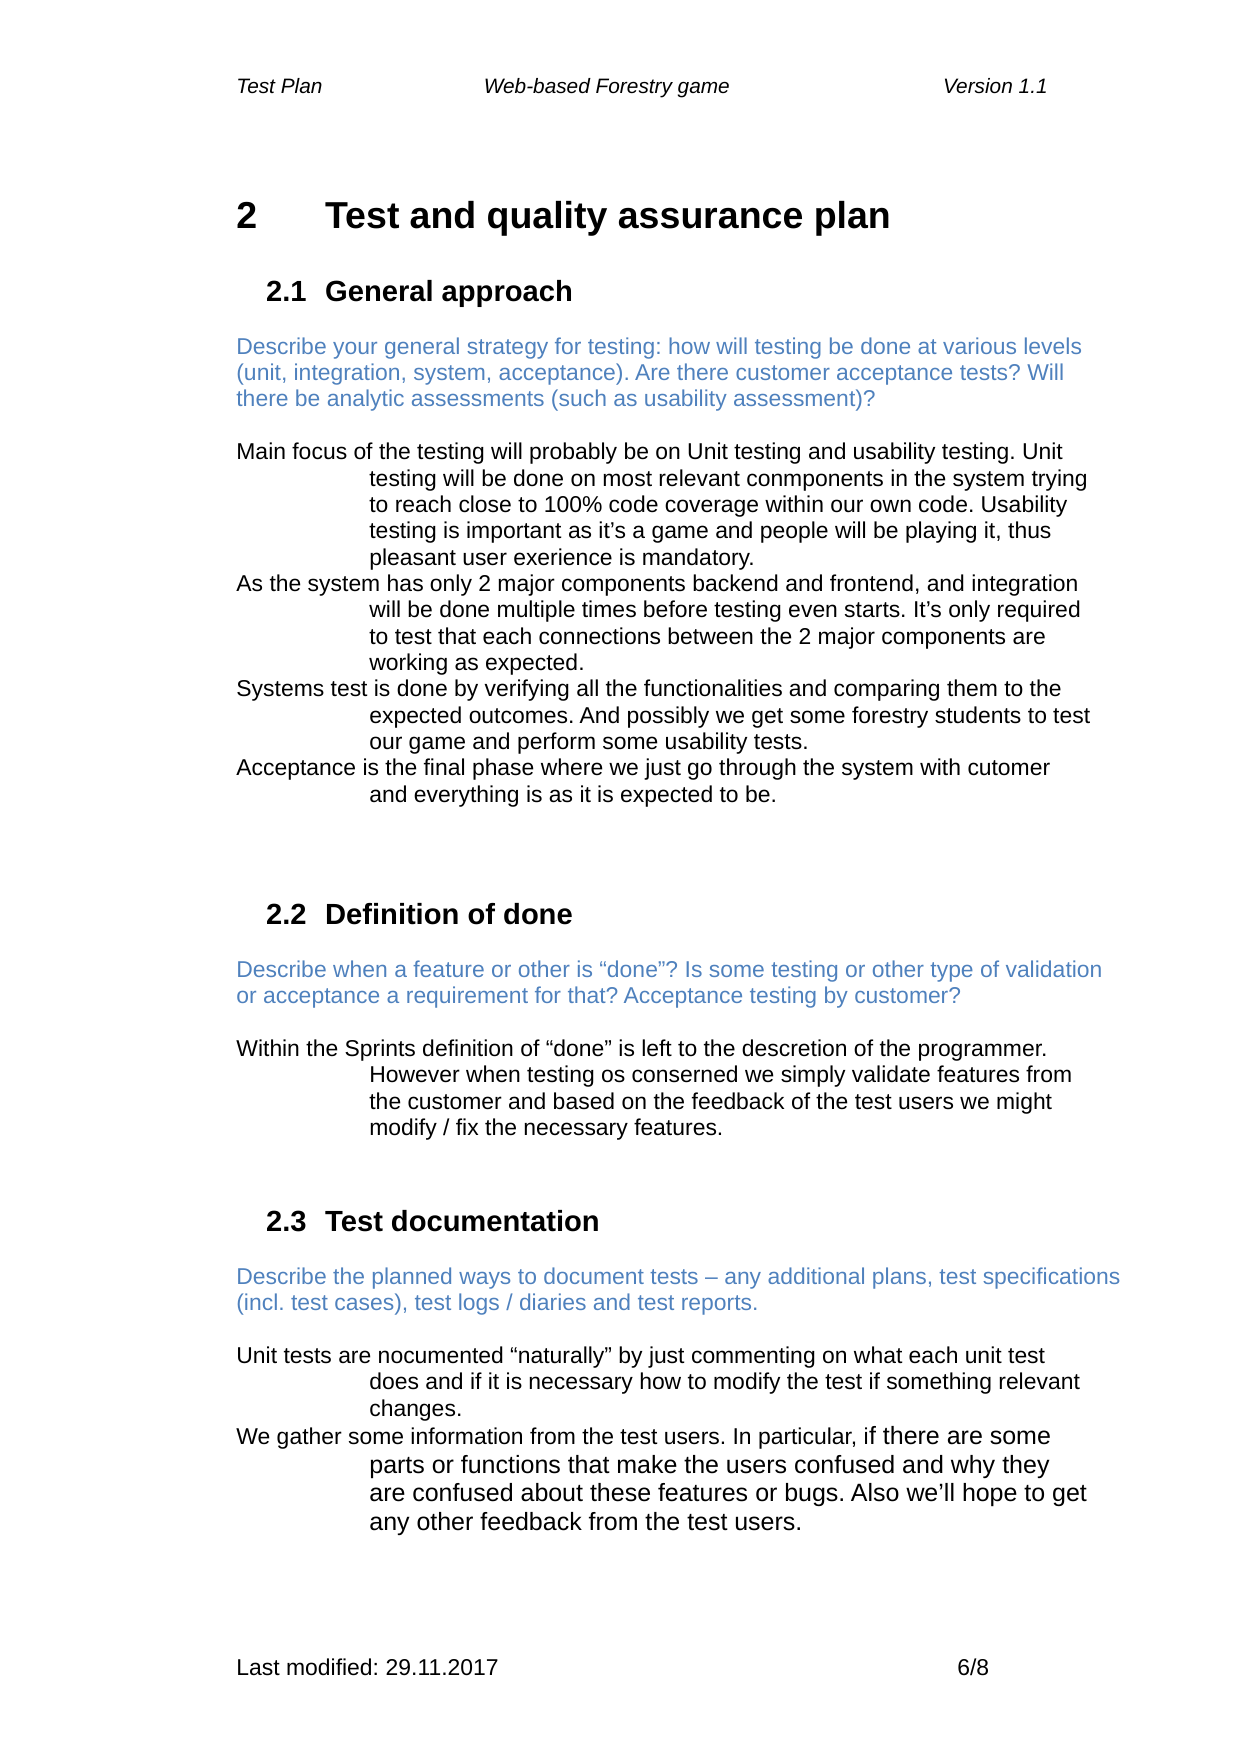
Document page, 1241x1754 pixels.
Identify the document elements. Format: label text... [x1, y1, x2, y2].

text We gather some information from the test users. In particular, if there are some parts or functions that make the users confused and why they are confused about these features or bugs. Also we’ll hope to get any other feedback from the test users. [236, 1421, 1093, 1536]
text As the system has only 2 major components backend and frontend, and integration will be done multiple times before testing even starts. It’s only required to test that each connections between the 2 major components are working as expected. [236, 570, 1093, 675]
text Within the Sprints definition of “done” is left to the descretion of the programmer. However when testing os conserned we simply validate features from the customer and based on the feedback of the test users we might modify / fix the necessary features. [236, 1035, 1093, 1140]
text Describe the planned ways to document tests – any additional plans, test specifications (incl. test cases), test logs / diaries and test reports. [236, 1263, 1122, 1315]
text Systems test is done by verifying all the functionalities and comparing them to the expected outcomes. And possibly we get some forestry students to test our game and perform some usability tests. [236, 675, 1093, 754]
text Describe your general strategy for testing: how will testing be done at various levels (unit, integration, system, acceptance). Are there customer acceptance tests? Will there be analytic assessments (such as usability assessment)? [236, 333, 1122, 412]
text Describe when a feature or other is “done”? Is some testing or other type of validation or acceptance a requirement for that? Acceptance testing by customer? [236, 956, 1122, 1008]
subtitle General approach [266, 274, 1122, 308]
subtitle Test documentation [266, 1204, 1122, 1238]
subtitle Definition of done [266, 897, 1122, 931]
subtitle Test and quality assurance plan [236, 193, 1122, 237]
text Acceptance is the final phase where we just go through the system with cutomer and everything is as it is expected to be. [236, 754, 1093, 807]
text Main focus of the testing will probably be on Unit testing and usability testing. Unit testing will be done on most relevant conmponents in the system trying to reach close to 100% code coverage within our own code. Usability testing is important as it’s a game and people will be playing it, thus pleasant user exerience is mandatory. [236, 438, 1093, 570]
text Unit tests are nocumented “naturally” by just commenting on what each unit test does and if it is necessary how to modify the test if something relevant changes. [236, 1342, 1093, 1421]
